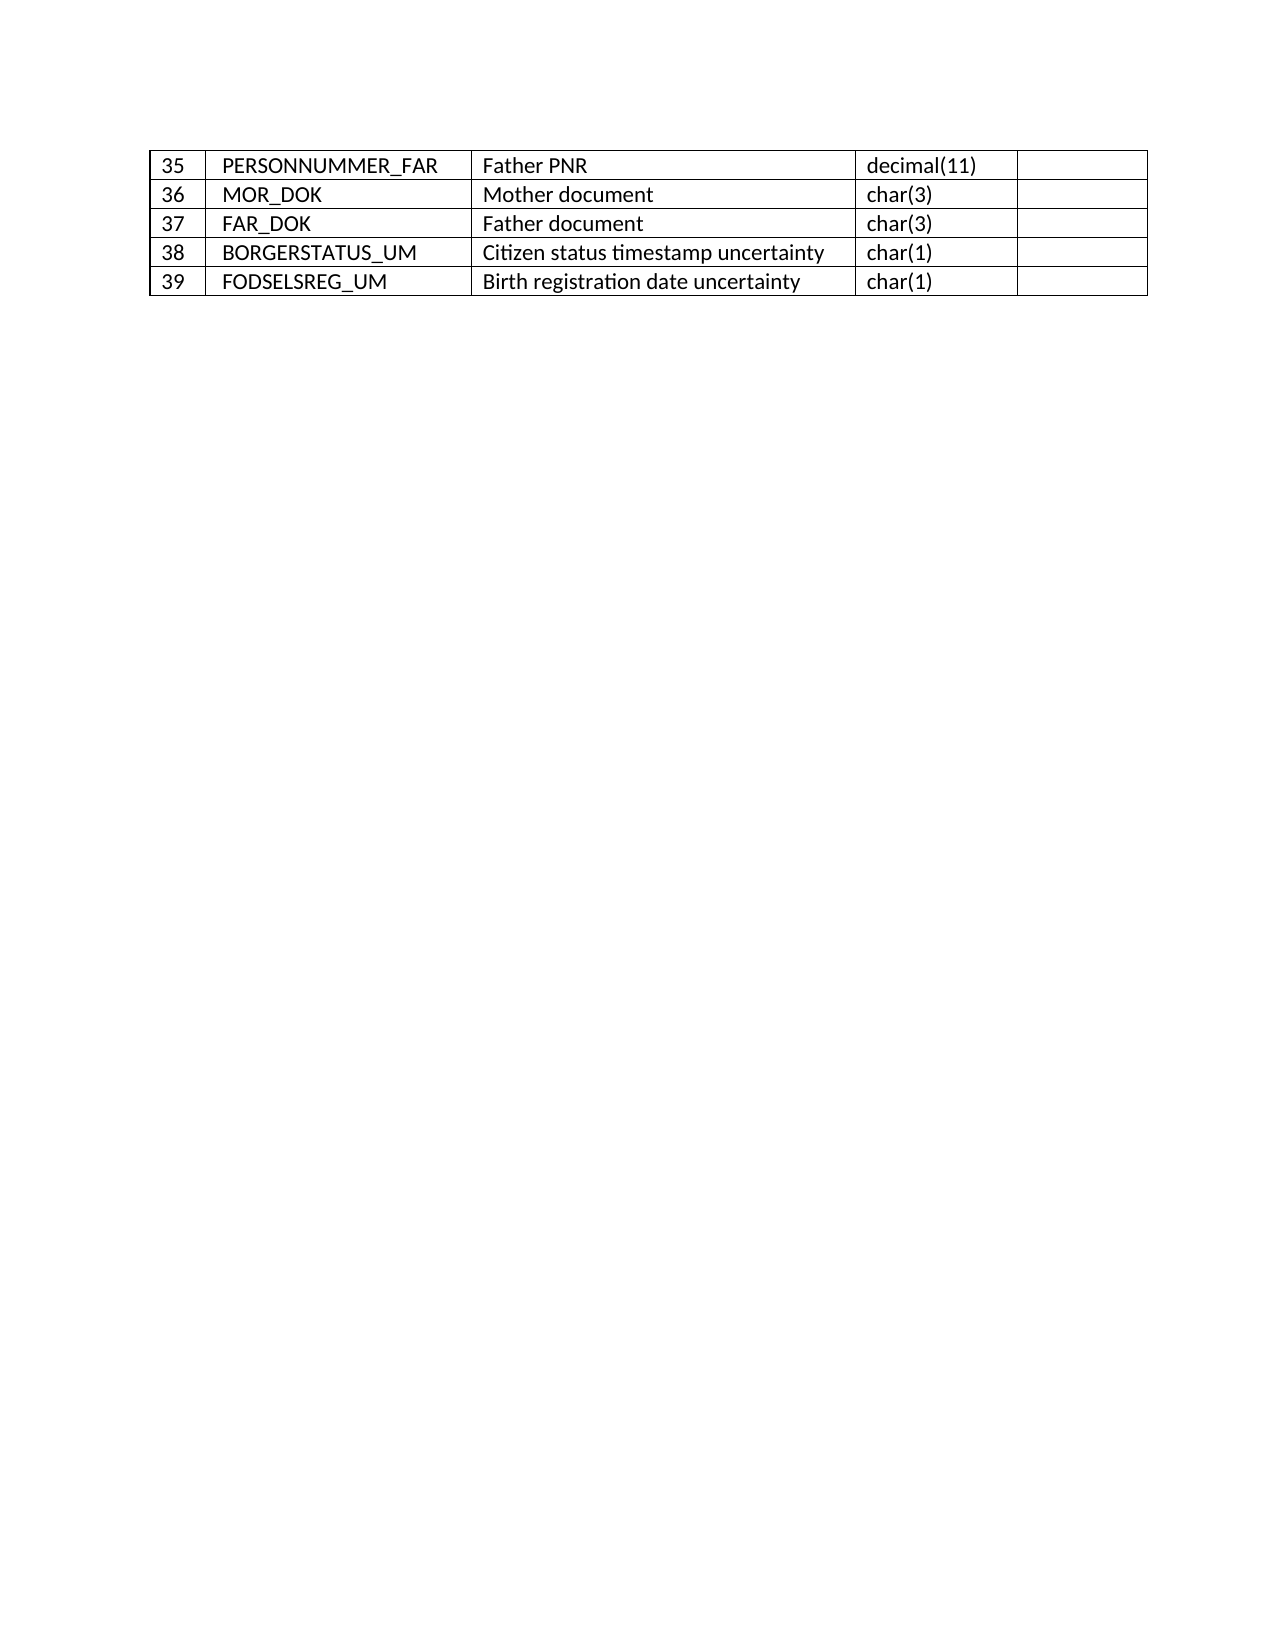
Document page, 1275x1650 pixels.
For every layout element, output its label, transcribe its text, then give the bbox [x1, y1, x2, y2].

table_cell [1018, 151, 1147, 179]
table_cell PERSONNUMMER_FAR [206, 151, 471, 179]
table_cell char(3) [856, 209, 1017, 237]
table_cell decimal(11) [856, 151, 1017, 179]
table_cell Father PNR [472, 151, 855, 179]
table_cell char(3) [856, 180, 1017, 208]
table_cell Birth registration date uncertainty [472, 267, 855, 295]
table_cell Citizen status timestamp uncertainty [472, 238, 855, 266]
table_cell char(1) [856, 238, 1017, 266]
table_cell 35 [151, 151, 205, 179]
table_cell 38 [151, 238, 205, 266]
table_cell FAR_DOK [206, 209, 471, 237]
table_cell BORGERSTATUS_UM [206, 238, 471, 266]
table_cell [1018, 267, 1147, 295]
table_cell MOR_DOK [206, 180, 471, 208]
table_cell 36 [151, 180, 205, 208]
table_cell Mother document [472, 180, 855, 208]
table_cell [1018, 209, 1147, 237]
table_cell Father document [472, 209, 855, 237]
table_cell 37 [151, 209, 205, 237]
table_cell [1018, 180, 1147, 208]
table_cell 39 [151, 267, 205, 295]
table_cell [1018, 238, 1147, 266]
table_cell FODSELSREG_UM [206, 267, 471, 295]
table_cell char(1) [856, 267, 1017, 295]
